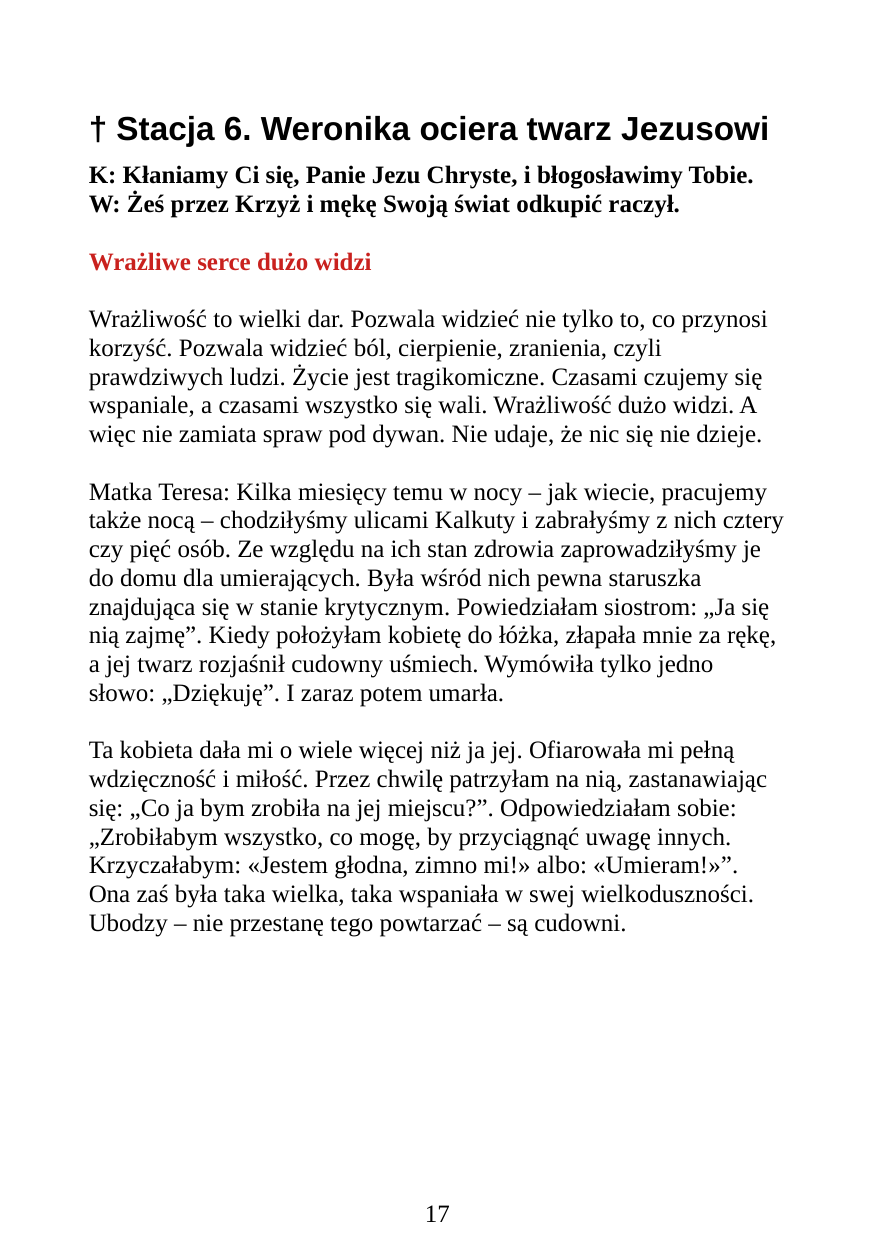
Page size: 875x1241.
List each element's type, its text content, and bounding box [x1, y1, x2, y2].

text Wrażliwość to wielki dar. Pozwala widzieć nie tylko to, co przynosi korzyść. Pozwala widzieć ból, cierpienie, zranienia, czyli prawdziwych ludzi. Życie jest tragikomiczne. Czasami czujemy się wspaniale, a czasami wszystko się wali. Wrażliwość dużo widzi. A więc nie zamiata spraw pod dywan. Nie udaje, że nic się nie dzieje. [88, 304, 786, 448]
text K: Kłaniamy Ci się, Panie Jezu Chryste, i błogosławimy Tobie. [88, 160, 786, 189]
text Wrażliwe serce dużo widzi [88, 247, 786, 275]
text W: Żeś przez Krzyż i mękę Swoją świat odkupić raczył. [88, 189, 786, 218]
text Matka Teresa: Kilka miesięcy temu w nocy – jak wiecie, pracujemy także nocą – chodziłyśmy ulicami Kalkuty i zabrałyśmy z nich cztery czy pięć osób. Ze względu na ich stan zdrowia zaprowadziłyśmy je do domu dla umierających. Była wśród nich pewna staruszka znajdująca się w stanie krytycznym. Powiedziałam siostrom: „Ja się nią zajmę”. Kiedy położyłam kobietę do łóżka, złapała mnie za rękę, a jej twarz rozjaśnił cudowny uśmiech. Wymówiła tylko jedno słowo: „Dziękuję”. I zaraz potem umarła. Ta kobieta dała mi o wiele więcej niż ja jej. Ofiarowała mi pełną wdzięczność i miłość. Przez chwilę patrzyłam na nią, zastanawiając się: „Co ja bym zrobiła na jej miejscu?”. Odpowiedziałam sobie: „Zrobiłabym wszystko, co mogę, by przyciągnąć uwagę innych. Krzyczałabym: «Jestem głodna, zimno mi!» albo: «Umieram!»”. Ona zaś była taka wielka, taka wspaniała w swej wielkoduszności. Ubodzy – nie przestanę tego powtarzać – są cudowni. [88, 448, 786, 965]
subtitle † Stacja 6. Weronika ociera twarz Jezusowi [88, 109, 786, 148]
